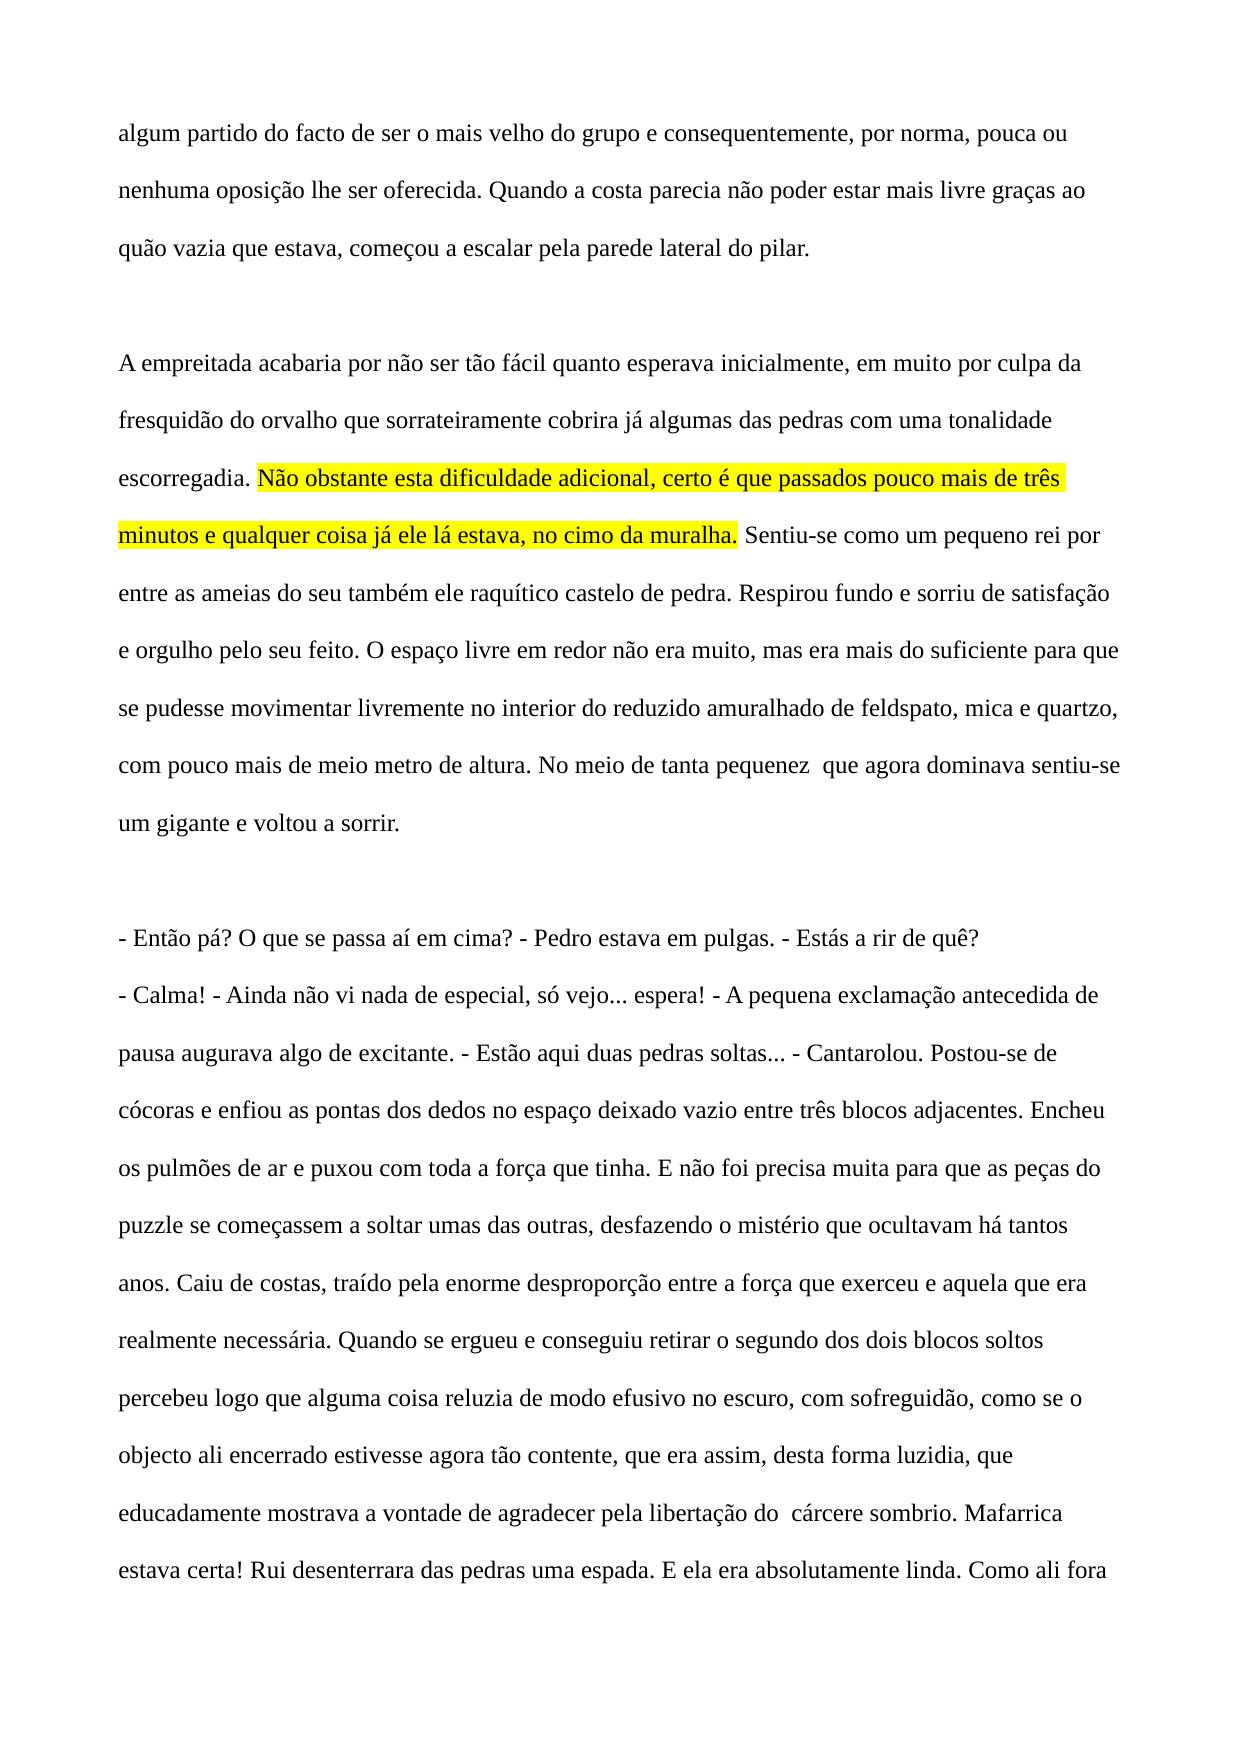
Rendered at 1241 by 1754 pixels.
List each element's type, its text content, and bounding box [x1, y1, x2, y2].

list - Então pá? O que se passa aí em cima? - Pedro estava em pulgas. - Estás a rir de quê? [118, 923, 1122, 952]
list A empreitada acabaria por não ser tão fácil quanto esperava inicialmente, em muito por culpa da fresquidão do orvalho que sorrateiramente cobrira já algumas das pedras com uma tonalidade escorregadia. Não obstante esta dificuldade adicional, certo é que passados pouco mais de três minutos e qualquer coisa já ele lá estava, no cimo da muralha. Sentiu-se como um pequeno rei por entre as ameias do seu também ele raquítico castelo de pedra. Respirou fundo e sorriu de satisfação e orgulho pelo seu feito. O espaço livre em redor não era muito, mas era mais do suficiente para que se pudesse movimentar livremente no interior do reduzido amuralhado de feldspato, mica e quartzo, com pouco mais de meio metro de altura. No meio de tanta pequenez que agora dominava sentiu-se um gigante e voltou a sorrir. [118, 348, 1122, 837]
list - Calma! - Ainda não vi nada de especial, só vejo... espera! - A pequena exclamação antecedida de pausa augurava algo de excitante. - Estão aqui duas pedras soltas... - Cantarolou. Postou-se de cócoras e enfiou as pontas dos dedos no espaço deixado vazio entre três blocos adjacentes. Encheu os pulmões de ar e puxou com toda a força que tinha. E não foi precisa muita para que as peças do puzzle se começassem a soltar umas das outras, desfazendo o mistério que ocultavam há tantos anos. Caiu de costas, traído pela enorme desproporção entre a força que exerceu e aquela que era realmente necessária. Quando se ergueu e conseguiu retirar o segundo dos dois blocos soltos percebeu logo que alguma coisa reluzia de modo efusivo no escuro, com sofreguidão, como se o objecto ali encerrado estivesse agora tão contente, que era assim, desta forma luzidia, que educadamente mostrava a vontade de agradecer pela libertação do cárcere sombrio. Mafarrica estava certa! Rui desenterrara das pedras uma espada. E ela era absolutamente linda. Como ali fora [118, 981, 1122, 1584]
list algum partido do facto de ser o mais velho do grupo e consequentemente, por norma, pouca ou nenhuma oposição lhe ser oferecida. Quando a costa parecia não poder estar mais livre graças ao quão vazia que estava, começou a escalar pela parede lateral do pilar. [118, 118, 1122, 262]
